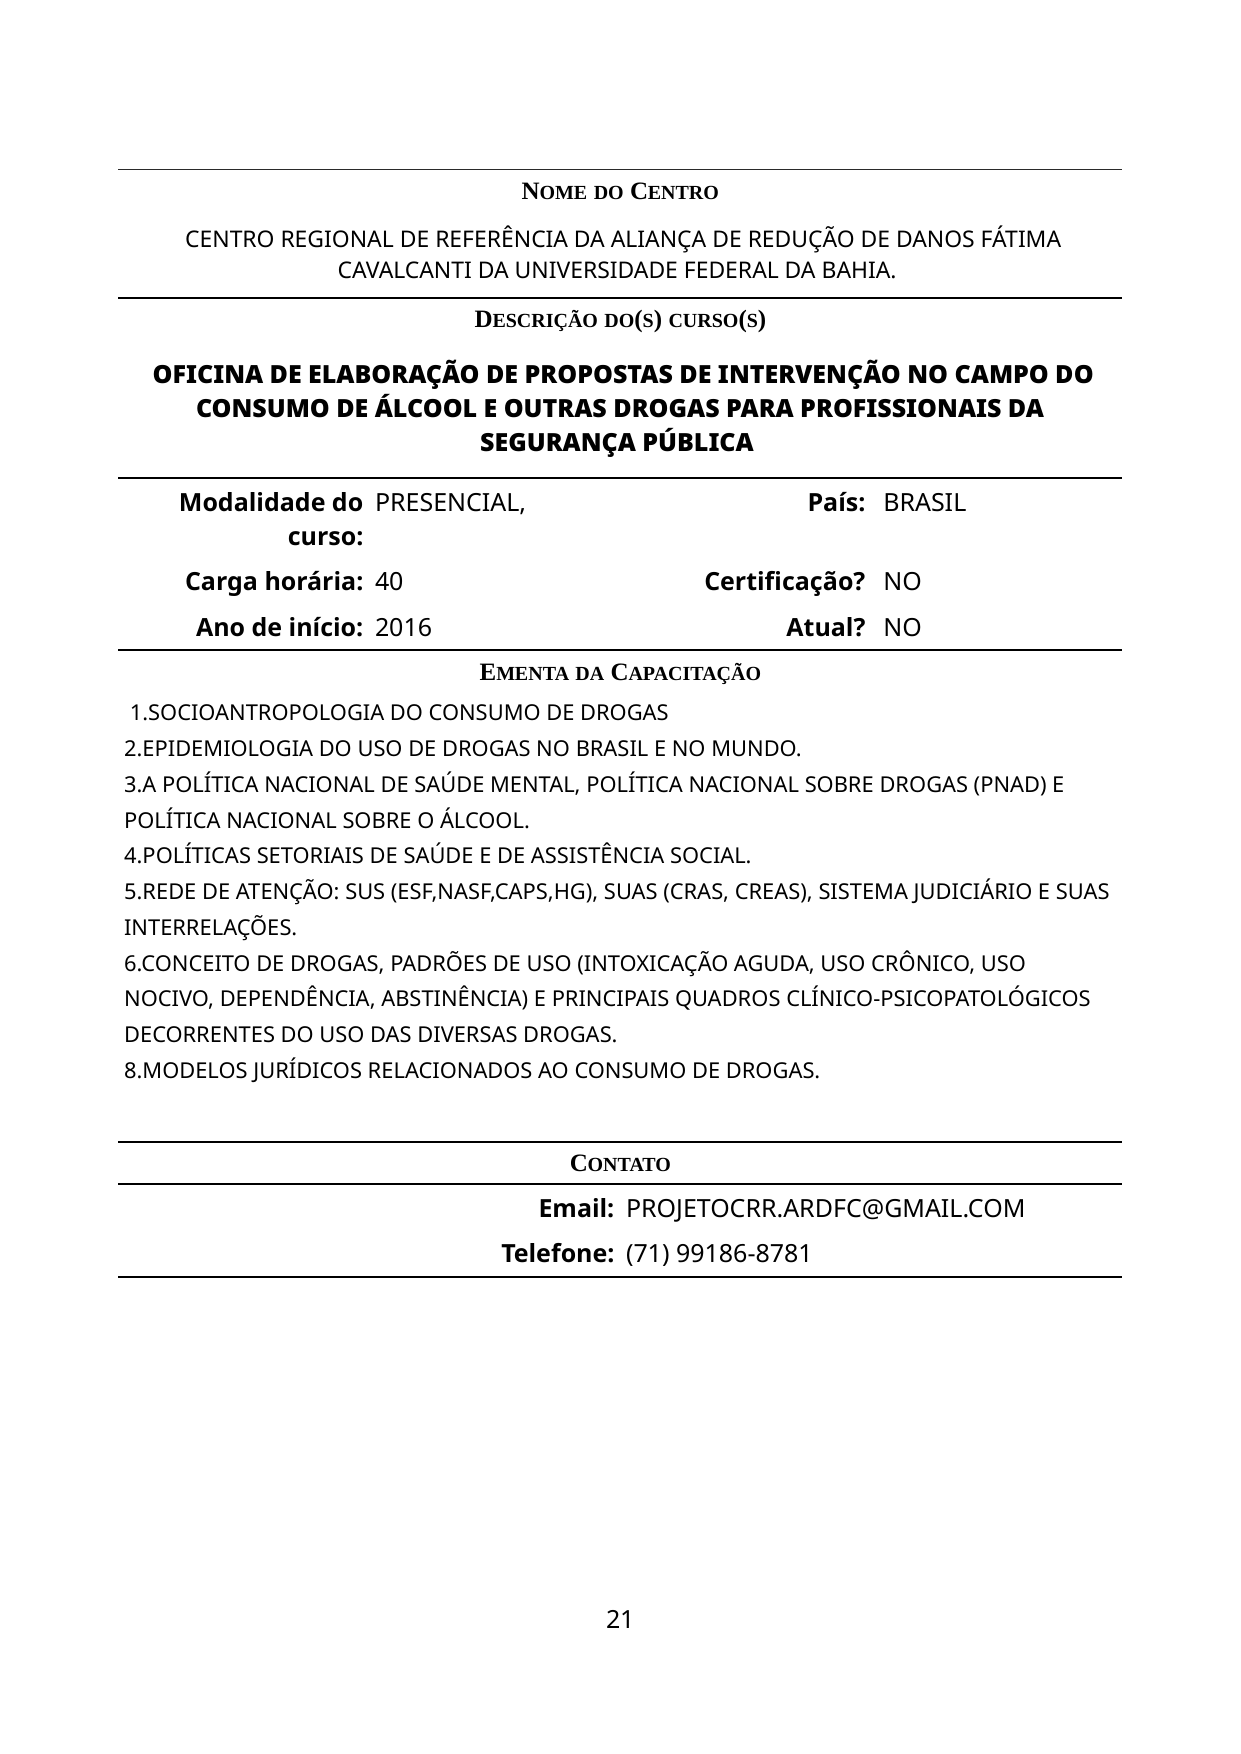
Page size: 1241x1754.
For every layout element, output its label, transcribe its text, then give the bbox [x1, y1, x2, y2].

table_cell Telefone: [118, 1230, 620, 1276]
table_cell Modalidade do curso: [118, 479, 369, 558]
table_cell 2016 [369, 604, 620, 649]
table_cell PRESENCIAL, [369, 479, 620, 558]
table_cell 40 [369, 558, 620, 604]
table_cell NO [871, 604, 1122, 649]
table_cell Contato [118, 1143, 1122, 1183]
table_cell PROJETOCRR.ARDFC@GMAIL.COM [620, 1185, 1122, 1230]
table_cell NO [871, 558, 1122, 604]
table_cell CENTRO REGIONAL DE REFERÊNCIA DA ALIANÇA DE REDUÇÃO DE DANOS FÁTIMA CAVALCANTI DA UNIVERSIDADE FEDERAL DA BAHIA. [118, 211, 1122, 297]
table_cell Email: [118, 1185, 620, 1230]
table_cell BRASIL [871, 479, 1122, 558]
table_cell OFICINA DE ELABORAÇÃO DE PROPOSTAS DE INTERVENÇÃO NO CAMPO DO CONSUMO DE ÁLCOOL E OUTRAS DROGAS PARA PROFISSIONAIS DA SEGURANÇA PÚBLICA [118, 339, 1122, 477]
table_cell Carga horária: [118, 558, 369, 604]
table_cell (71) 99186-8781 [620, 1230, 1122, 1276]
table_cell País: [620, 479, 871, 558]
table_cell Ano de início: [118, 604, 369, 649]
table_cell 1.SOCIOANTROPOLOGIA DO CONSUMO DE DROGAS 2.EPIDEMIOLOGIA DO USO DE DROGAS NO BRASIL E NO MUNDO. 3.A POLÍTICA NACIONAL DE SAÚDE MENTAL, POLÍTICA NACIONAL SOBRE DROGAS (PNAD) E POLÍTICA NACIONAL SOBRE O ÁLCOOL. 4.POLÍTICAS SETORIAIS DE SAÚDE E DE ASSISTÊNCIA SOCIAL. 5.REDE DE ATENÇÃO: SUS (ESF,NASF,CAPS,HG), SUAS (CRAS, CREAS), SISTEMA JUDICIÁRIO E SUAS INTERRELAÇÕES. 6.CONCEITO DE DROGAS, PADRÕES DE USO (INTOXICAÇÃO AGUDA, USO CRÔNICO, USO NOCIVO, DEPENDÊNCIA, ABSTINÊNCIA) E PRINCIPAIS QUADROS CLÍNICO-PSICOPATOLÓGICOS DECORRENTES DO USO DAS DIVERSAS DROGAS. 8.MODELOS JURÍDICOS RELACIONADOS AO CONSUMO DE DROGAS. [118, 692, 1122, 1141]
table_cell Atual? [620, 604, 871, 649]
table_cell Descrição do(s) curso(s) [118, 299, 1122, 339]
table_header Nome do Centro [118, 171, 1122, 211]
table_cell Ementa da Capacitação [118, 651, 1122, 692]
table_cell Certificação? [620, 558, 871, 604]
